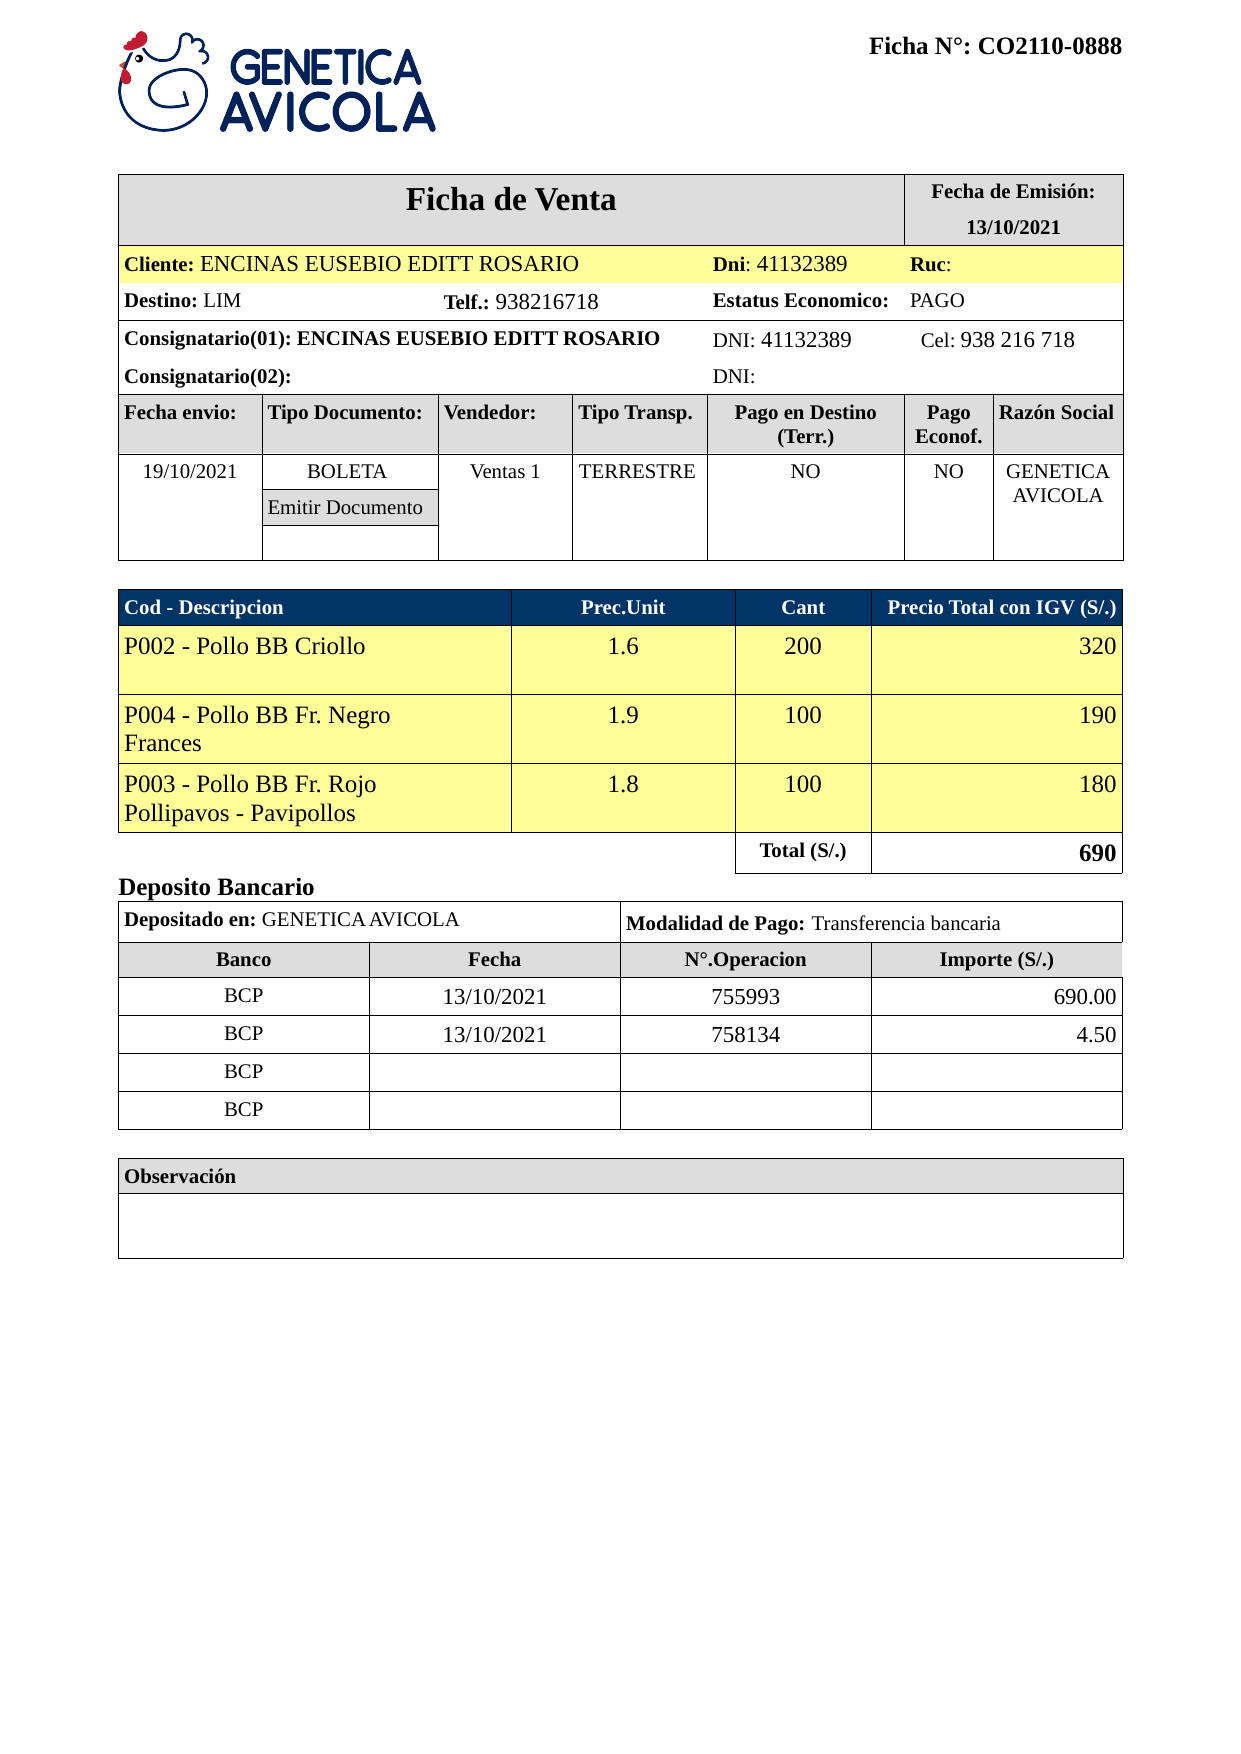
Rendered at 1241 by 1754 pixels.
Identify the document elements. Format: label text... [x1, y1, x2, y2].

table_cell GENETICA AVICOLA [994, 455, 1123, 560]
table_cell NO [708, 455, 904, 560]
table_cell [872, 1092, 1122, 1129]
table_header Modalidad de Pago: Transferencia bancaria [621, 902, 1122, 942]
table_header Cant [736, 590, 871, 625]
table_cell 180 [872, 764, 1122, 832]
table_cell PAGO [904, 283, 1123, 320]
table_header Ficha de Venta [119, 175, 904, 245]
table_cell 190 [872, 695, 1122, 763]
table_cell Consignatario(01): ENCINAS EUSEBIO EDITT ROSARIO [119, 321, 707, 358]
table_cell 1.9 [512, 695, 735, 763]
table_cell 690 [872, 833, 1122, 872]
table_cell [263, 526, 438, 560]
table_cell 200 [736, 626, 871, 694]
table_cell BCP [119, 1092, 369, 1129]
table_cell BCP [119, 1016, 369, 1053]
table_cell DNI: [707, 358, 1123, 394]
table_cell NO [905, 455, 993, 560]
table_cell DNI: 41132389 [707, 321, 915, 358]
table_header Depositado en: GENETICA AVICOLA [119, 902, 620, 942]
table_cell Estatus Economico: [707, 283, 904, 320]
table_cell 755993 [621, 978, 871, 1015]
table_cell Tipo Documento: [263, 395, 438, 453]
picture [118, 31, 436, 132]
table_cell Total (S/.) [736, 833, 871, 872]
table_cell [370, 1092, 620, 1129]
table_cell Fecha envio: [119, 395, 262, 453]
table_cell Fecha [370, 943, 620, 977]
table_cell Razón Social [994, 395, 1123, 453]
table_cell Pago en Destino (Terr.) [708, 395, 904, 453]
table_cell BCP [119, 978, 369, 1015]
table_cell [118, 833, 511, 872]
table_header Observación [119, 1159, 1123, 1193]
table_cell P004 - Pollo BB Fr. Negro Frances [119, 695, 511, 763]
table_cell 13/10/2021 [370, 1016, 620, 1053]
table_header Cod - Descripcion [119, 590, 511, 625]
table_header Prec.Unit [512, 590, 735, 625]
table_cell Telf.: 938216718 [438, 283, 707, 320]
table_cell Vendedor: [439, 395, 572, 453]
table_cell N°.Operacion [621, 943, 871, 977]
table_cell 690.00 [872, 978, 1122, 1015]
table_cell [621, 1092, 871, 1129]
table_cell [511, 833, 735, 872]
table_cell 320 [872, 626, 1122, 694]
table_cell Ventas 1 [439, 455, 572, 560]
text Deposito Bancario [118, 872, 1122, 901]
table_cell Tipo Transp. [573, 395, 707, 453]
table_cell Consignatario(02): [119, 358, 707, 394]
table_cell 100 [736, 764, 871, 832]
table_cell 13/10/2021 [370, 978, 620, 1015]
table_cell [370, 1054, 620, 1091]
table_cell Cliente: ENCINAS EUSEBIO EDITT ROSARIO [119, 246, 707, 283]
table_cell TERRESTRE [573, 455, 707, 560]
table_cell [872, 1054, 1122, 1091]
table_cell 1.8 [512, 764, 735, 832]
table_cell Emitir Documento [263, 490, 438, 525]
table_cell Ruc: [904, 246, 1123, 283]
table_cell Cel: 938 216 718 [915, 321, 1123, 358]
table_cell BOLETA [263, 455, 438, 489]
table_cell 19/10/2021 [119, 455, 262, 560]
table_cell Pago Econof. [905, 395, 993, 453]
table_cell Banco [119, 943, 369, 977]
table_cell [621, 1054, 871, 1091]
table_cell 758134 [621, 1016, 871, 1053]
table_cell P003 - Pollo BB Fr. Rojo Pollipavos - Pavipollos [119, 764, 511, 832]
table_cell Dni: 41132389 [707, 246, 904, 283]
table_cell [119, 1194, 1123, 1258]
table_cell 4.50 [872, 1016, 1122, 1053]
table_cell BCP [119, 1054, 369, 1091]
table_cell 13/10/2021 [905, 209, 1123, 245]
table_header Fecha de Emisión: [905, 175, 1123, 209]
table_cell Destino: LIM [119, 283, 438, 320]
table_cell 100 [736, 695, 871, 763]
table_cell 1.6 [512, 626, 735, 694]
table_cell Importe (S/.) [872, 943, 1122, 977]
table_cell P002 - Pollo BB Criollo [119, 626, 511, 694]
table_header Precio Total con IGV (S/.) [872, 590, 1122, 625]
